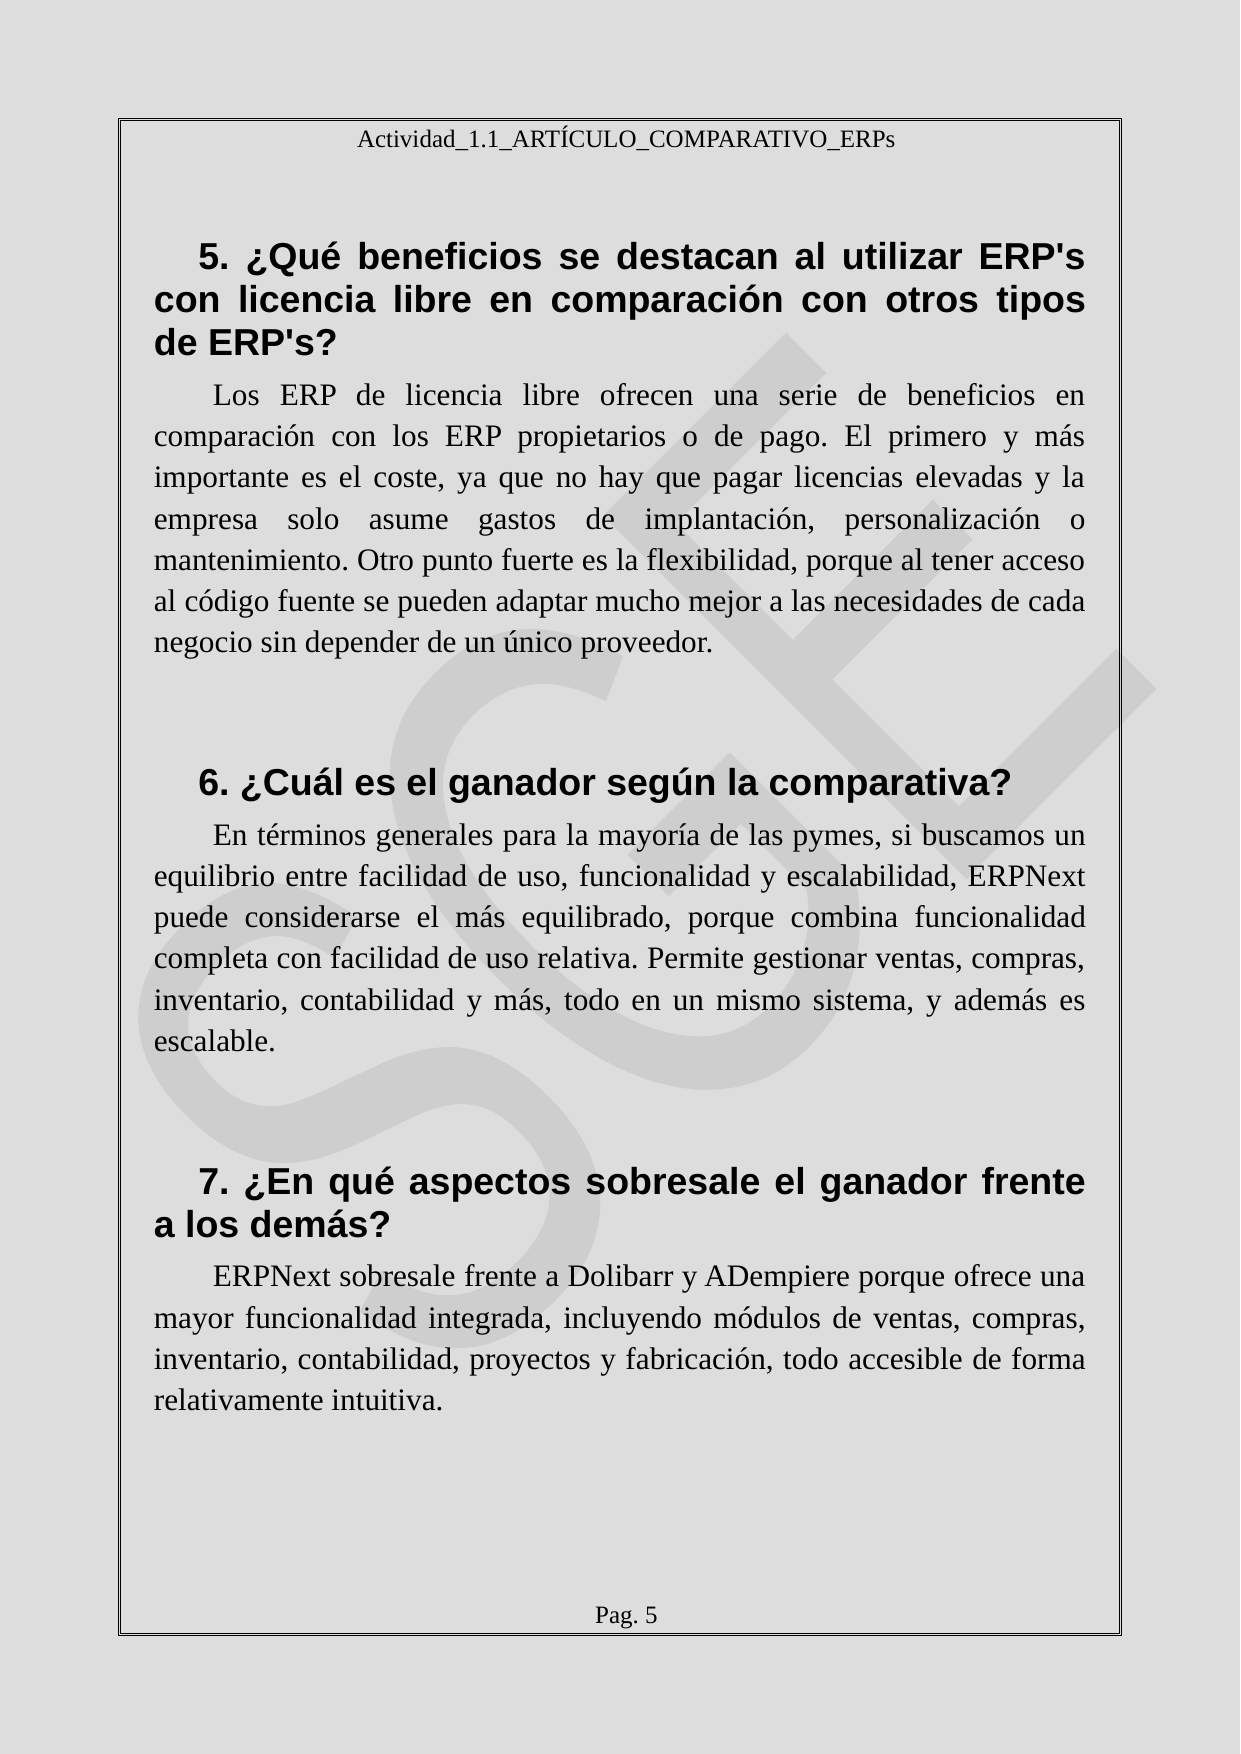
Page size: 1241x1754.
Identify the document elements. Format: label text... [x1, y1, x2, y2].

text ERPNext sobresale frente a Dolibarr y ADempiere porque ofrece una mayor funcionalidad integrada, incluyendo módulos de ventas, compras, inventario, contabilidad, proyectos y fabricación, todo accesible de forma relativamente intuitiva. [154, 1258, 1087, 1417]
subtitle 7. ¿En qué aspectos sobresale el ganador frente a los demás? [154, 1159, 549, 1245]
text Los ERP de licencia libre ofrecen una serie de beneficios en comparación con los ERP propietarios o de pago. El primero y más importante es el coste, ya que no hay que pagar licencias elevadas y la empresa solo asume gastos de implantación, personalización o mantenimiento. Otro punto fuerte es la flexibilidad, porque al tener acceso al código fuente se pueden adaptar mucho mejor a las necesidades de cada negocio sin depender de un único proveedor. [154, 376, 745, 659]
subtitle 6. ¿Cuál es el ganador según la comparativa? [914, 760, 1004, 803]
text En términos generales para la mayoría de las pymes, si buscamos un equilibrio entre facilidad de uso, funcionalidad y escalabilidad, ERPNext puede considerarse el más equilibrado, porque combina funcionalidad completa con facilidad de uso relativa. Permite gestionar ventas, compras, inventario, contabilidad y más, todo en un mismo sistema, y además es escalable. [448, 816, 808, 1036]
text En términos generales para la mayoría de las pymes, si buscamos un equilibrio entre facilidad de uso, funcionalidad y escalabilidad, ERPNext puede considerarse el más equilibrado, porque combina funcionalidad completa con facilidad de uso relativa. Permite gestionar ventas, compras, inventario, contabilidad y más, todo en un mismo sistema, y además es escalable. [795, 816, 1087, 1058]
text Los ERP de licencia libre ofrecen una serie de beneficios en comparación con los ERP propietarios o de pago. El primero y más importante es el coste, ya que no hay que pagar licencias elevadas y la empresa solo asume gastos de implantación, personalización o mantenimiento. Otro punto fuerte es la flexibilidad, porque al tener acceso al código fuente se pueden adaptar mucho mejor a las necesidades de cada negocio sin depender de un único proveedor. [683, 376, 1087, 659]
subtitle 6. ¿Cuál es el ganador según la comparativa? [1044, 760, 1087, 803]
subtitle 6. ¿Cuál es el ganador según la comparativa? [154, 760, 392, 803]
text En términos generales para la mayoría de las pymes, si buscamos un equilibrio entre facilidad de uso, funcionalidad y escalabilidad, ERPNext puede considerarse el más equilibrado, porque combina funcionalidad completa con facilidad de uso relativa. Permite gestionar ventas, compras, inventario, contabilidad y más, todo en un mismo sistema, y además es escalable. [154, 816, 597, 1058]
subtitle 6. ¿Cuál es el ganador según la comparativa? [739, 760, 861, 803]
subtitle 6. ¿Cuál es el ganador según la comparativa? [443, 760, 721, 803]
subtitle 7. ¿En qué aspectos sobresale el ganador frente a los demás? [593, 1159, 1087, 1245]
subtitle 5. ¿Qué beneficios se destacan al utilizar ERP's con licencia libre en comparación con otros tipos de ERP's? [154, 234, 1087, 364]
